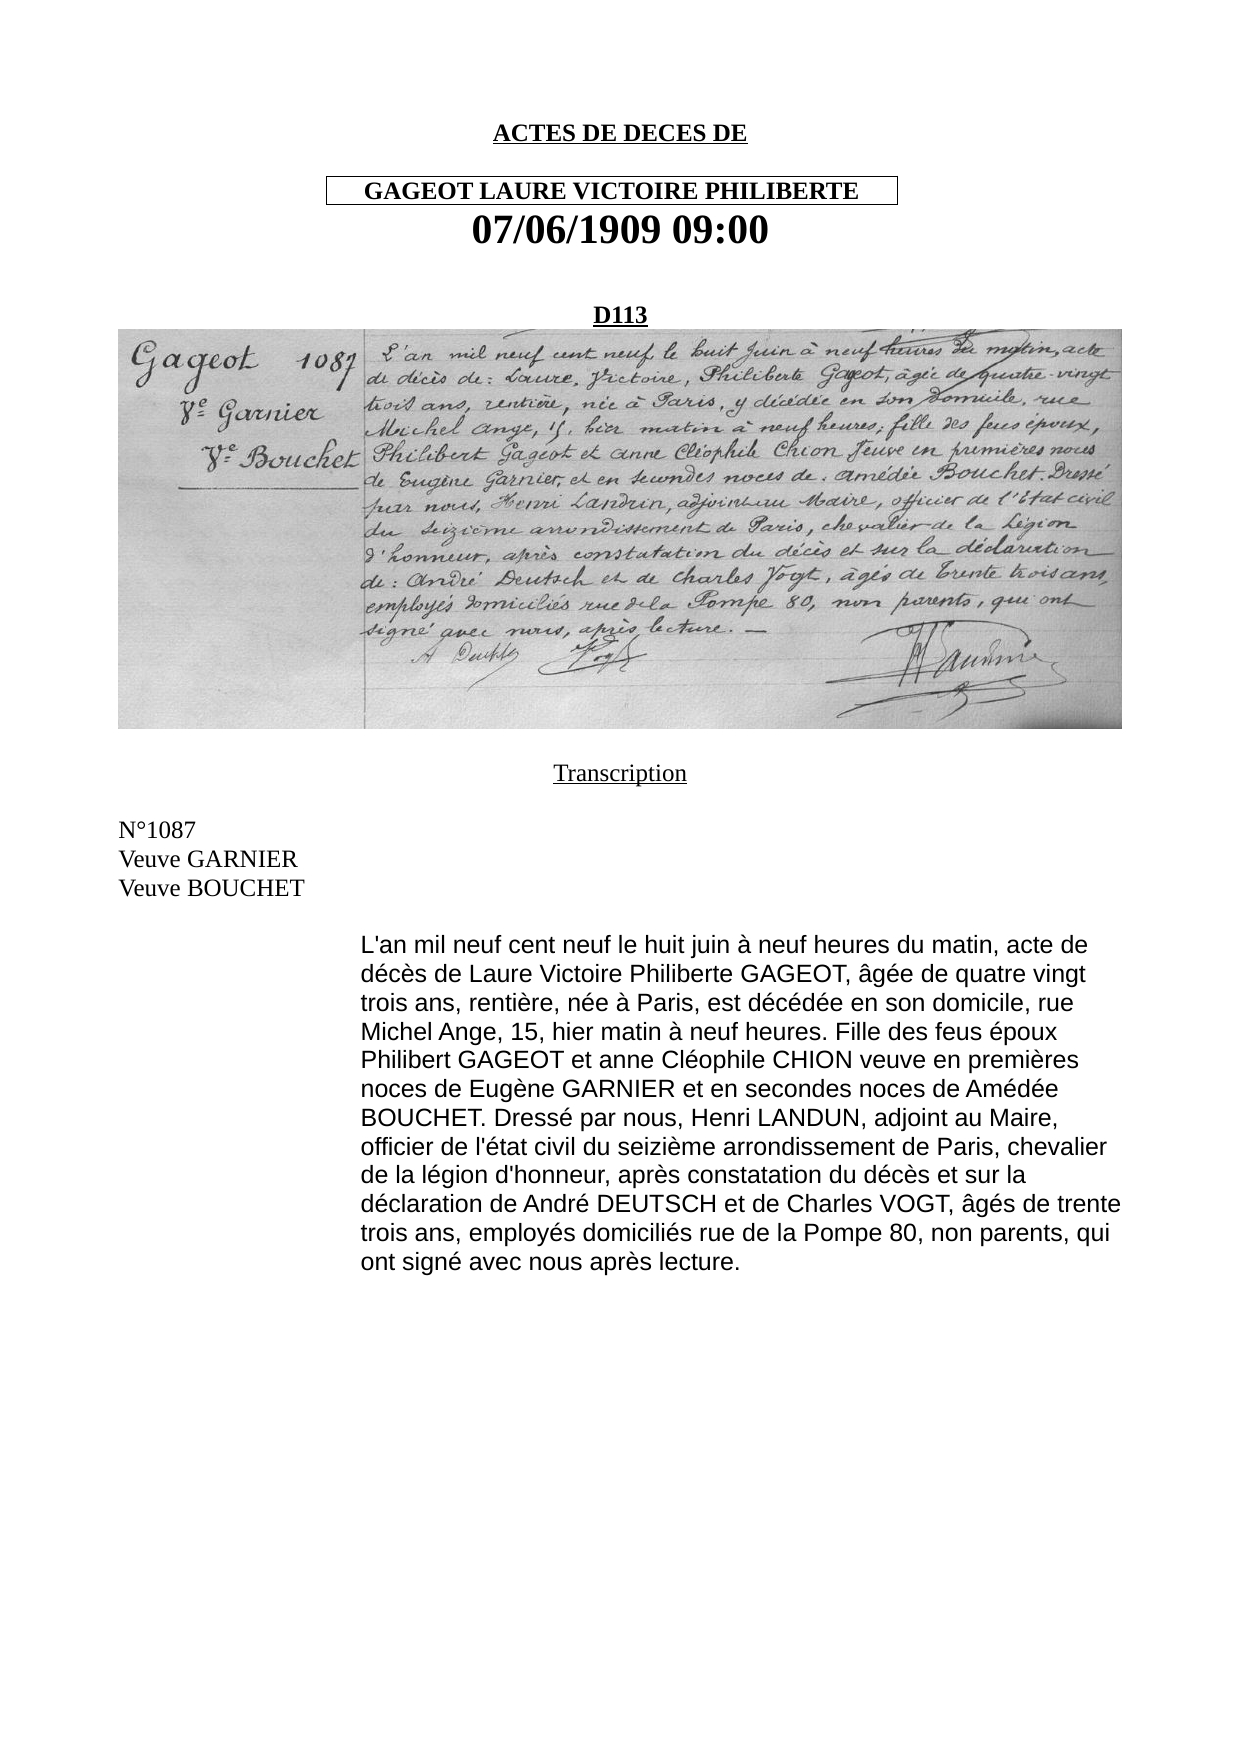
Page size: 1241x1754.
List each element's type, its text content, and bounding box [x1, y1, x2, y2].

text ACTES DE DECES DE [118, 118, 1122, 147]
text N°1087 [118, 815, 1122, 844]
text Veuve GARNIER [118, 844, 1122, 873]
text L'an mil neuf cent neuf le huit juin à neuf heures du matin, acte de décès de Laure Victoire Philiberte GAGEOT, âgée de quatre vingt trois ans, rentière, née à Paris, est décédée en son domicile, rue Michel Ange, 15, hier matin à neuf heures. Fille des feus époux Philibert GAGEOT et anne Cléophile CHION veuve en premières noces de Eugène GARNIER et en secondes noces de Amédée BOUCHET. Dressé par nous, Henri LANDUN, adjoint au Maire, officier de l'état civil du seizième arrondissement de Paris, chevalier de la légion d'honneur, après constatation du décès et sur la déclaration de André DEUTSCH et de Charles VOGT, âgés de trente trois ans, employés domiciliés rue de la Pompe 80, non parents, qui ont signé avec nous après lecture. [360, 930, 1122, 1275]
text Transcription [118, 758, 1122, 787]
text 07/06/1909 09:00 [118, 204, 1122, 252]
text GAGEOT LAURE VICTOIRE PHILIBERTE [327, 177, 897, 204]
picture [118, 329, 1122, 729]
text Veuve BOUCHET [118, 873, 1122, 902]
text D113 [118, 300, 1122, 329]
